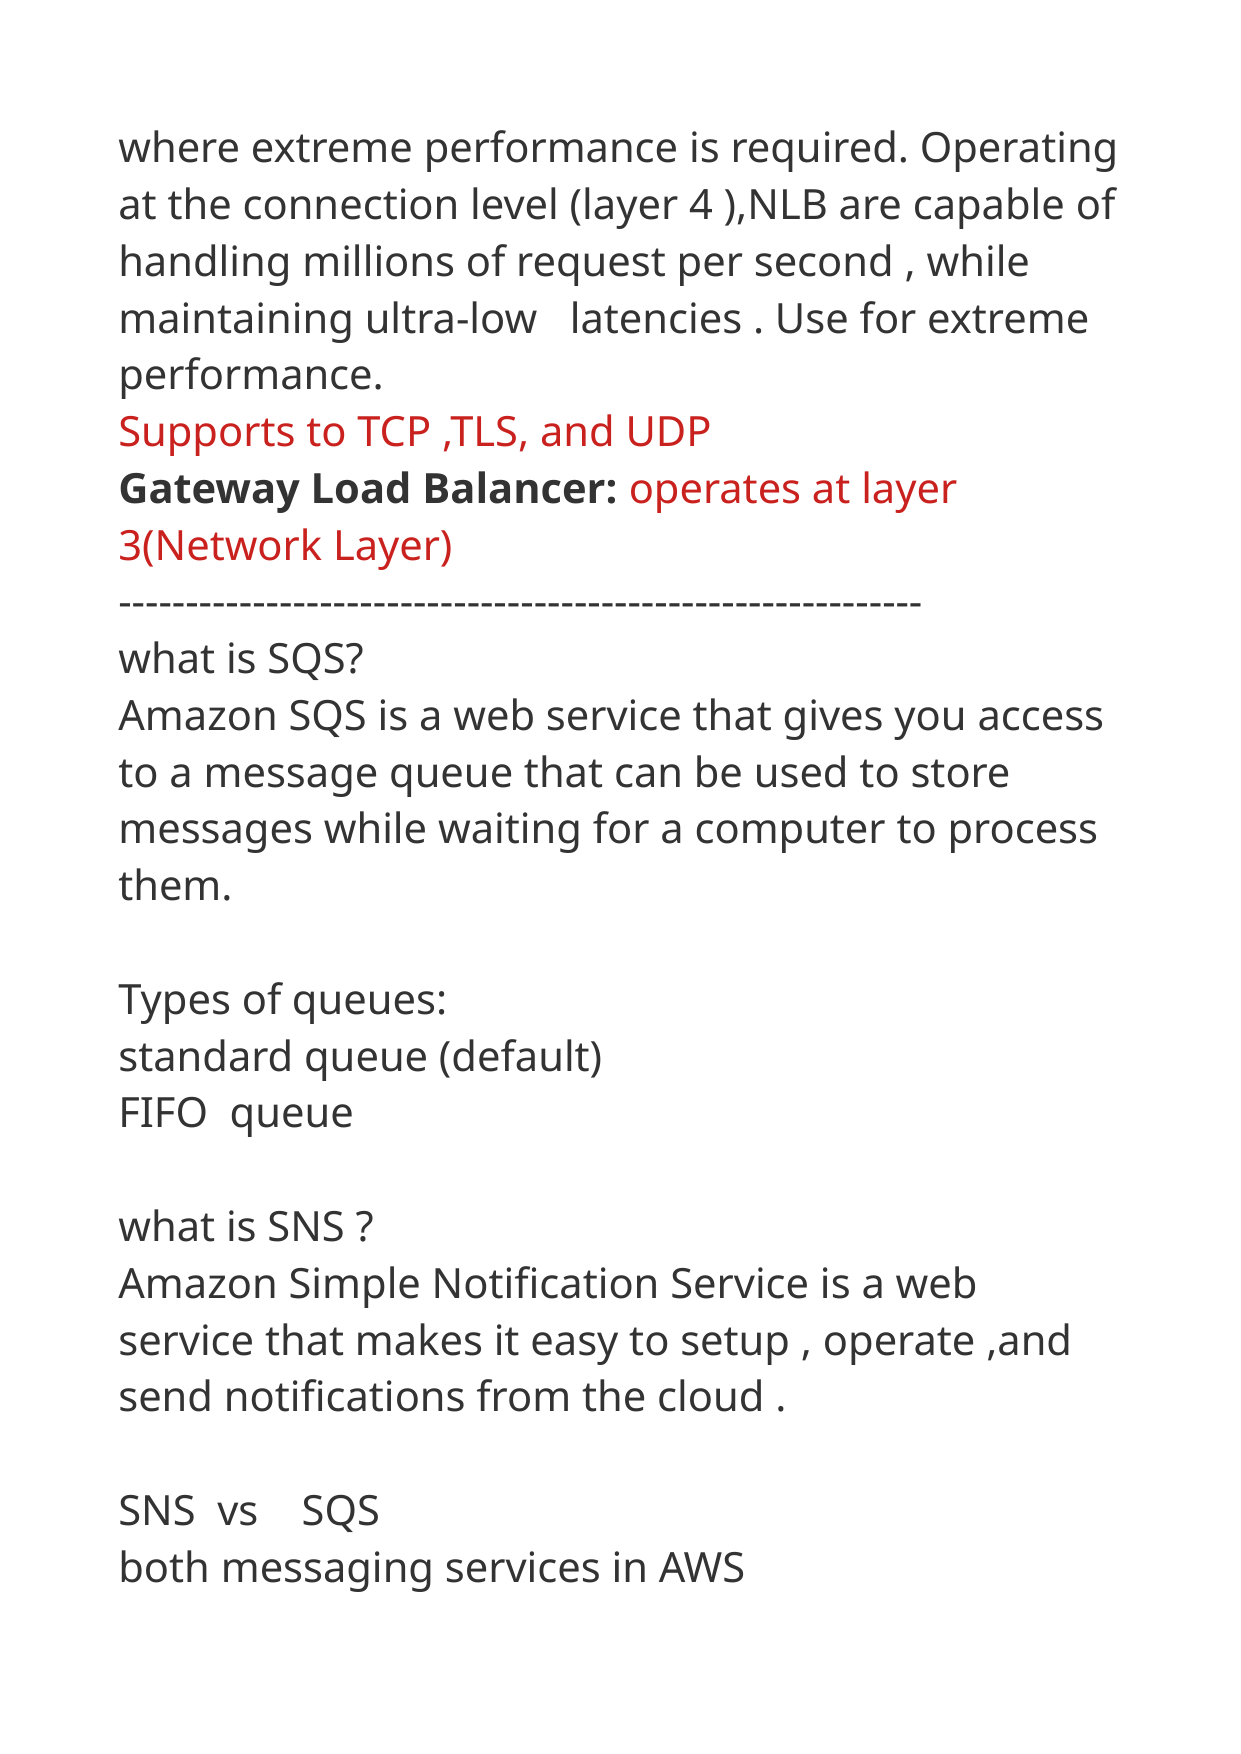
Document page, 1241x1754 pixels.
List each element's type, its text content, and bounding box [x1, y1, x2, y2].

text Gateway Load Balancer: operates at layer 3(Network Layer) [118, 459, 1122, 572]
text both messaging services in AWS [118, 1537, 1122, 1594]
text SNS vs SQS [118, 1481, 1122, 1537]
text what is SQS? [118, 629, 1122, 686]
text Amazon Simple Notification Service is a web service that makes it easy to setup , operate ,and send notifications from the cloud . [118, 1253, 1122, 1424]
text where extreme performance is required. Operating at the connection level (layer 4 ),NLB are capable of handling millions of request per second , while maintaining ultra-low latencies . Use for extreme performance. [118, 118, 1122, 402]
text ------------------------------------------------------------ [118, 572, 1122, 629]
text standard queue (default) [118, 1026, 1122, 1083]
text Types of queues: [118, 970, 1122, 1026]
text FIFO queue [118, 1083, 1122, 1140]
text Amazon SQS is a web service that gives you access to a message queue that can be used to store messages while waiting for a computer to process them. [118, 686, 1122, 913]
text Supports to TCP ,TLS, and UDP [118, 402, 1122, 459]
text what is SNS ? [118, 1197, 1122, 1253]
